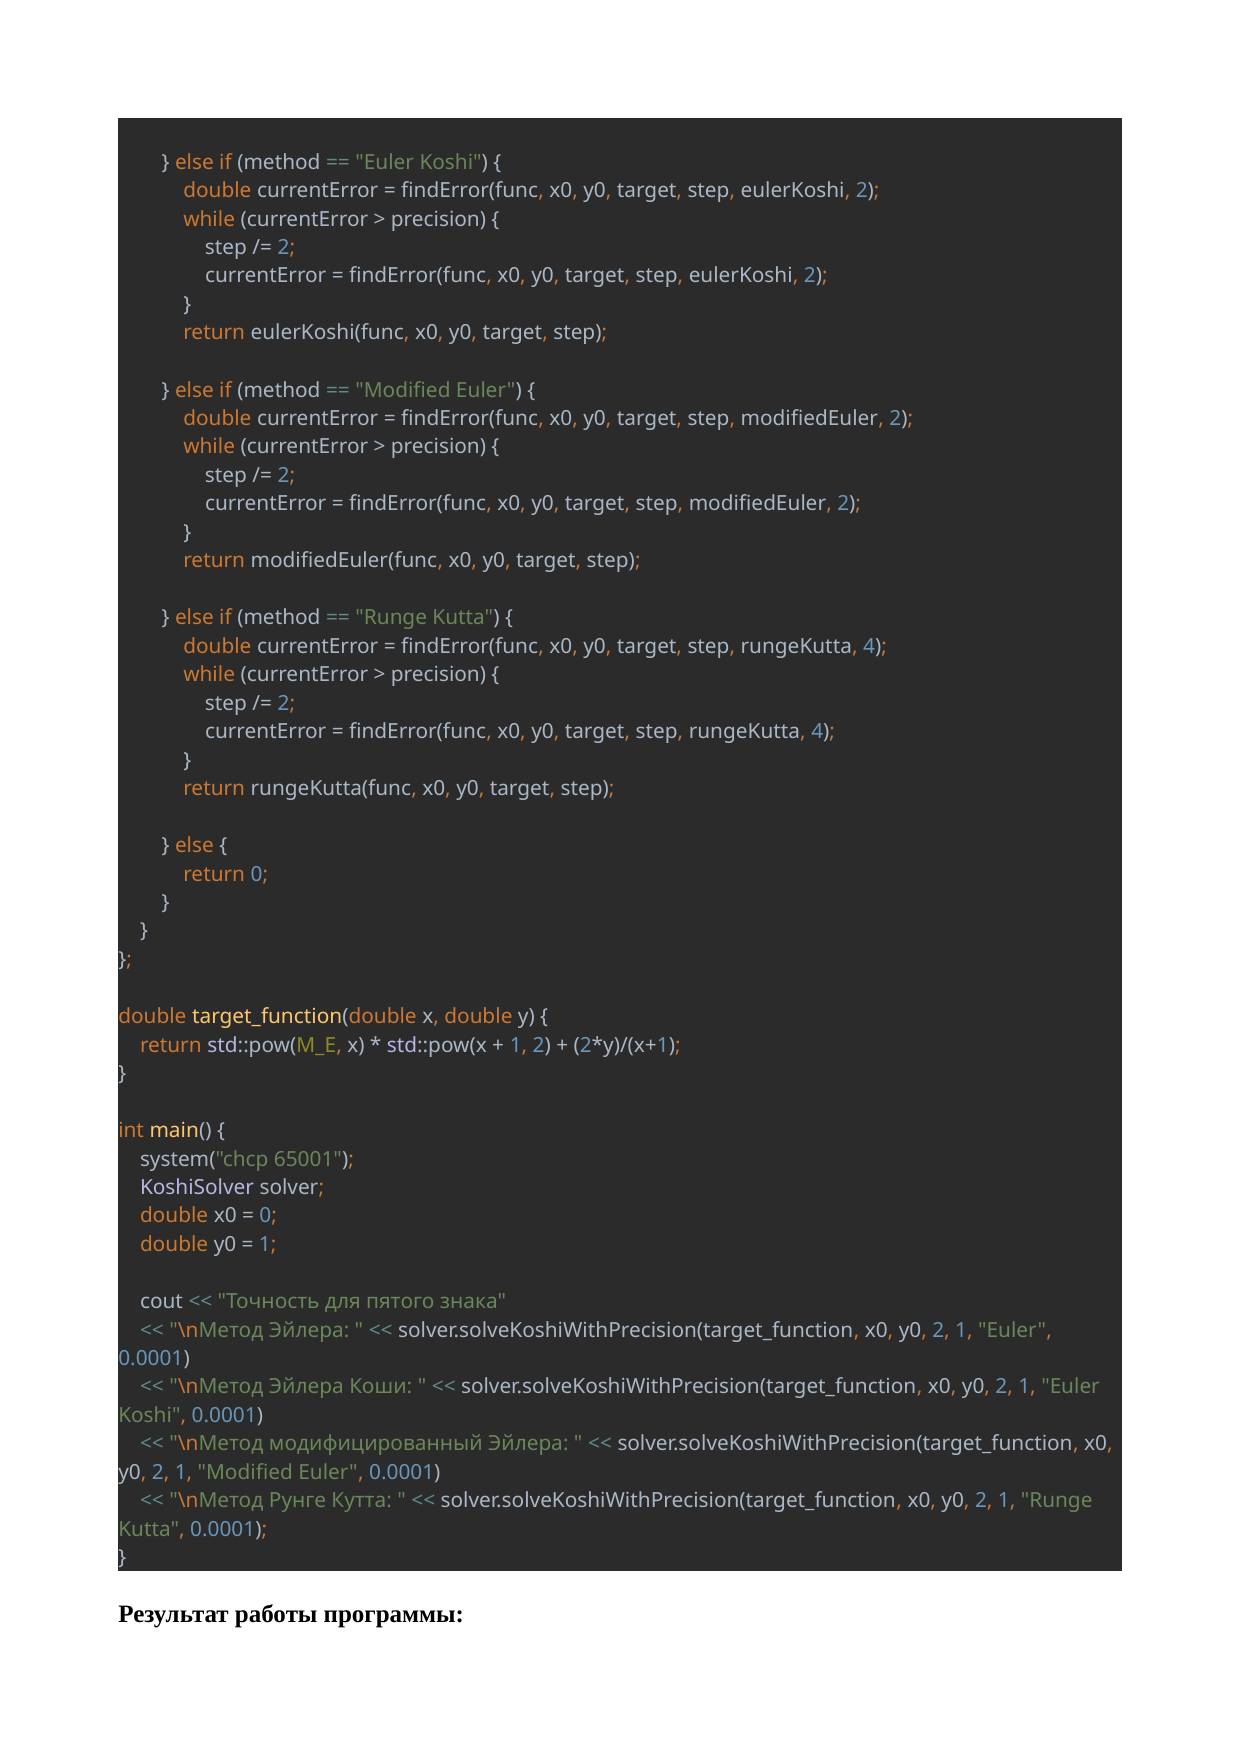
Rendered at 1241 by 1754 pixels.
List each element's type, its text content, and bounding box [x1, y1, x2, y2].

text Результат работы программы: [118, 1599, 1122, 1628]
text } else if (method == "Euler Koshi") { double currentError = findError(func, x0, y0, target, step, eulerKoshi, 2); while (currentError > precision) { step /= 2; currentError = findError(func, x0, y0, target, step, eulerKoshi, 2); } return eulerKoshi(func, x0, y0, target, step); } else if (method == "Modified Euler") { double currentError = findError(func, x0, y0, target, step, modifiedEuler, 2); while (currentError > precision) { step /= 2; currentError = findError(func, x0, y0, target, step, modifiedEuler, 2); } return modifiedEuler(func, x0, y0, target, step); } else if (method == "Runge Kutta") { double currentError = findError(func, x0, y0, target, step, rungeKutta, 4); while (currentError > precision) { step /= 2; currentError = findError(func, x0, y0, target, step, rungeKutta, 4); } return rungeKutta(func, x0, y0, target, step); } else { return 0; } } }; double target_function(double x, double y) { return std::pow(M_E, x) * std::pow(x + 1, 2) + (2*y)/(x+1); } int main() { system("chcp 65001"); KoshiSolver solver; double x0 = 0; double y0 = 1; cout << "Точность для пятого знака" << "\nМетод Эйлера: " << solver.solveKoshiWithPrecision(target_function, x0, y0, 2, 1, "Euler", 0.0001) << "\nМетод Эйлера Коши: " << solver.solveKoshiWithPrecision(target_function, x0, y0, 2, 1, "Euler Koshi", 0.0001) << "\nМетод модифицированный Эйлера: " << solver.solveKoshiWithPrecision(target_function, x0, y0, 2, 1, "Modified Euler", 0.0001) << "\nМетод Рунге Кутта: " << solver.solveKoshiWithPrecision(target_function, x0, y0, 2, 1, "Runge Kutta", 0.0001); } [118, 118, 1122, 1571]
